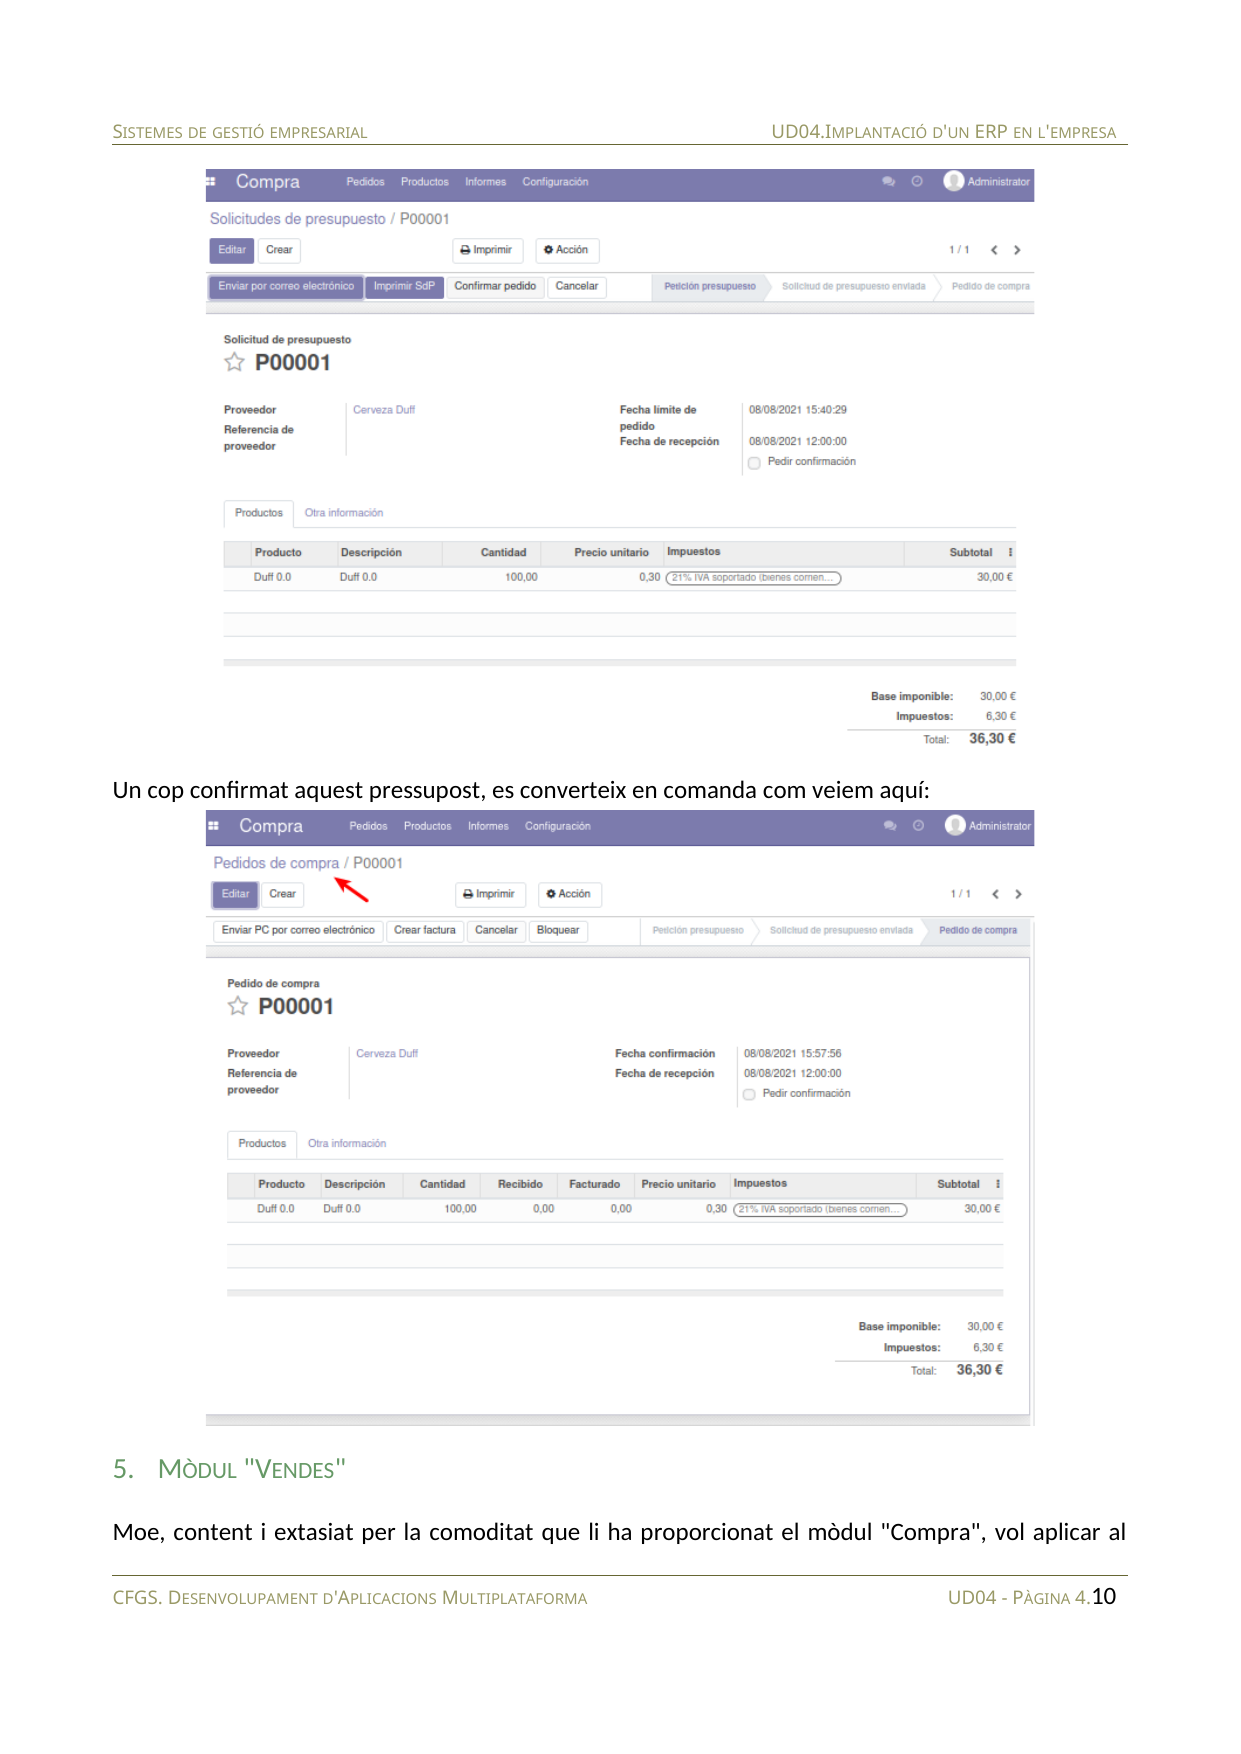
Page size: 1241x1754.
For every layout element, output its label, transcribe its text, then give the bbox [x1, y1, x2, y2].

text Moe, content i extasiat per la comoditat que li ha proporcionat el mòdul "Compra", vol aplicar al [112, 1516, 1128, 1546]
text Un cop confirmat aquest pressupost, es converteix en comanda com veiem aquí: [112, 774, 1128, 804]
picture [205, 810, 1035, 1426]
subtitle Mòdul "Vendes" [112, 1450, 1128, 1486]
picture [205, 169, 1035, 768]
